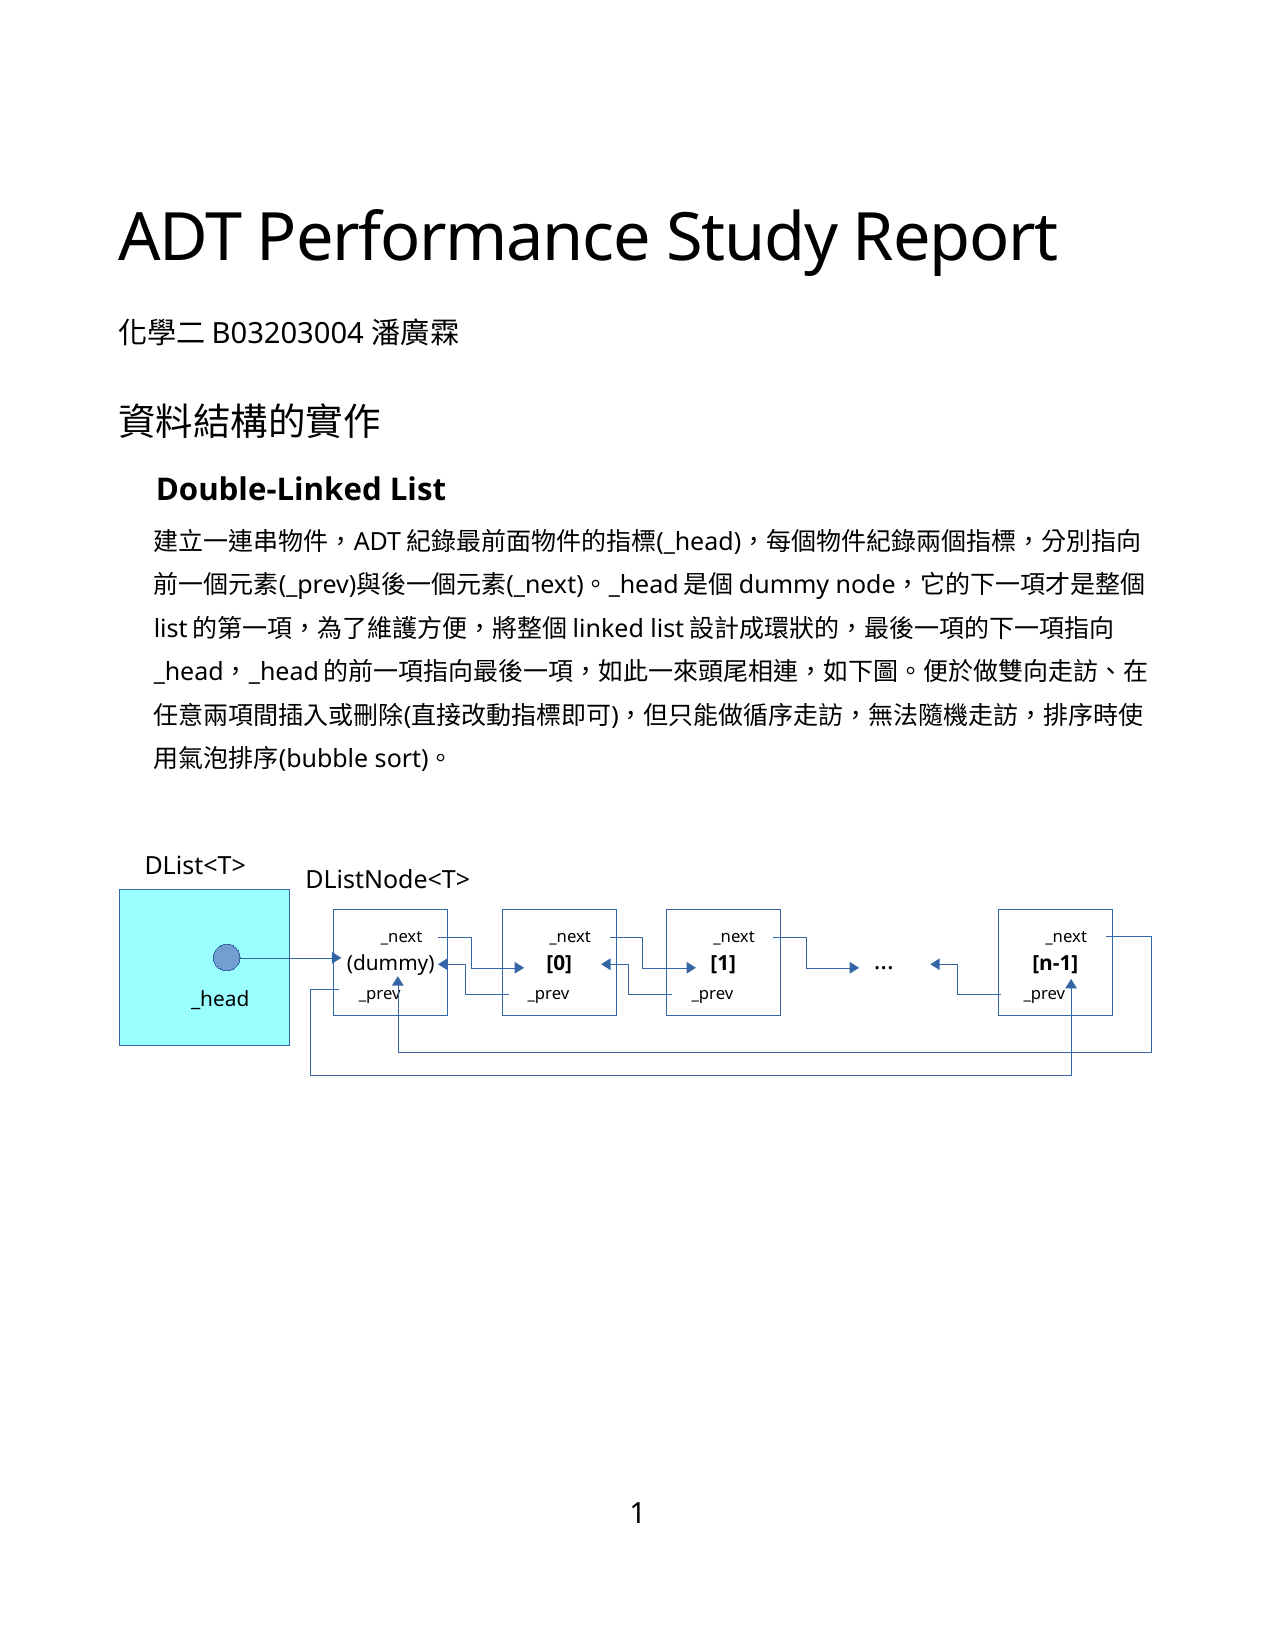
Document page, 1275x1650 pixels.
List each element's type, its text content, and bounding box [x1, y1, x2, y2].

text 資料結構的實作 [118, 391, 1157, 446]
text 化學二B03203004 潘廣霖 [118, 309, 1157, 352]
title ADT Performance Study Report [118, 189, 1157, 280]
text 建立一連串物件，ADT紀錄最前面物件的指標(_head)，每個物件紀錄兩個指標，分別指向前一個元素(_prev)與後一個元素(_next)。_head是個dummy node，它的下一項才是整個list的第一項，為了維護方便，將整個linked list設計成環狀的，最後一項的下一項指向_head，_head的前一項指向最後一項，如此一來頭尾相連，如下圖。便於做雙向走訪、在任意兩項間插入或刪除(直接改動指標即可)，但只能做循序走訪，無法隨機走訪，排序時使用氣泡排序(bubble sort)。 [153, 522, 1157, 775]
subtitle Double-Linked List [156, 466, 1157, 509]
